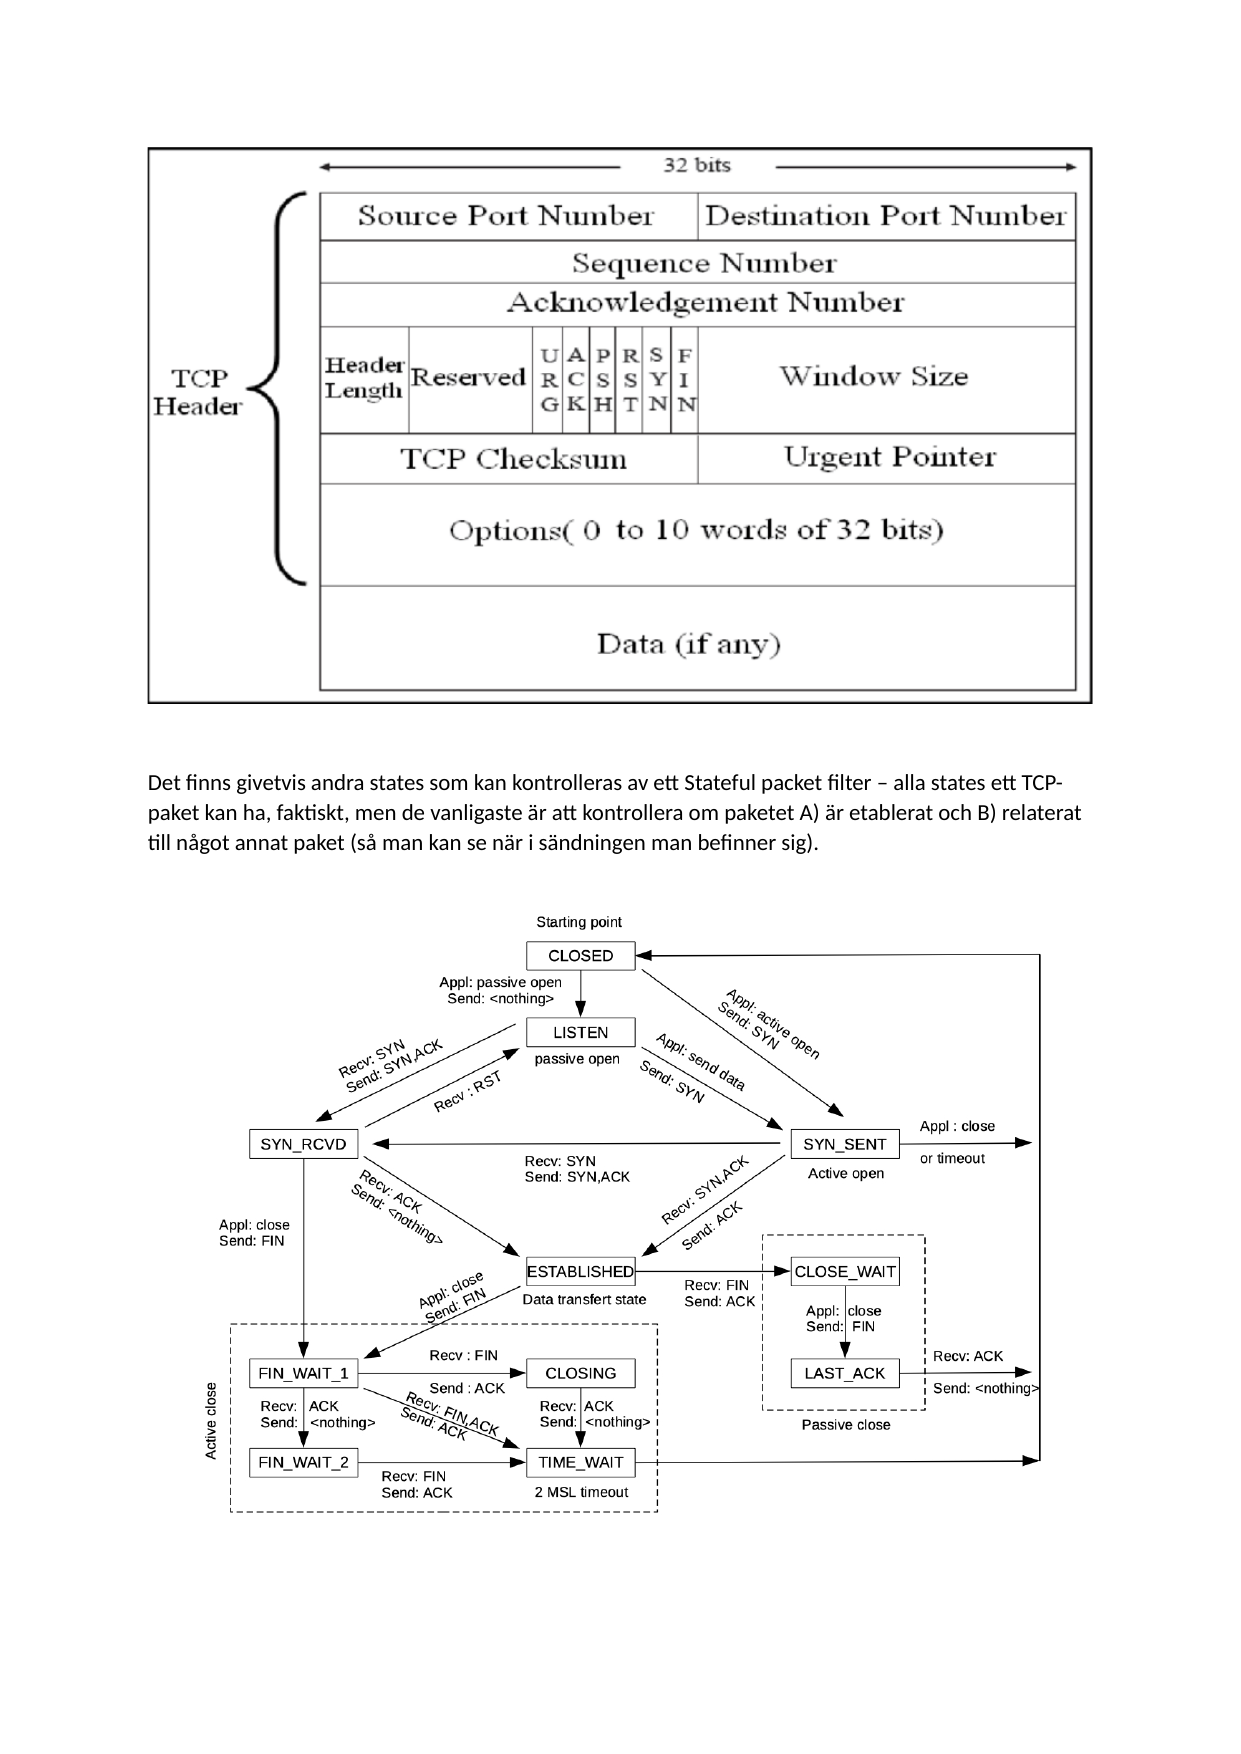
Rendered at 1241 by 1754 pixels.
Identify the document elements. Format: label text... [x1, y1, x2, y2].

text Det finns givetvis andra states som kan kontrolleras av ett Stateful packet filter – alla states ett TCP-paket kan ha, faktiskt, men de vanligaste är att kontrollera om paketet A) är etablerat och B) relaterat till något annat paket (så man kan se när i sändningen man befinner sig). [148, 768, 1093, 856]
